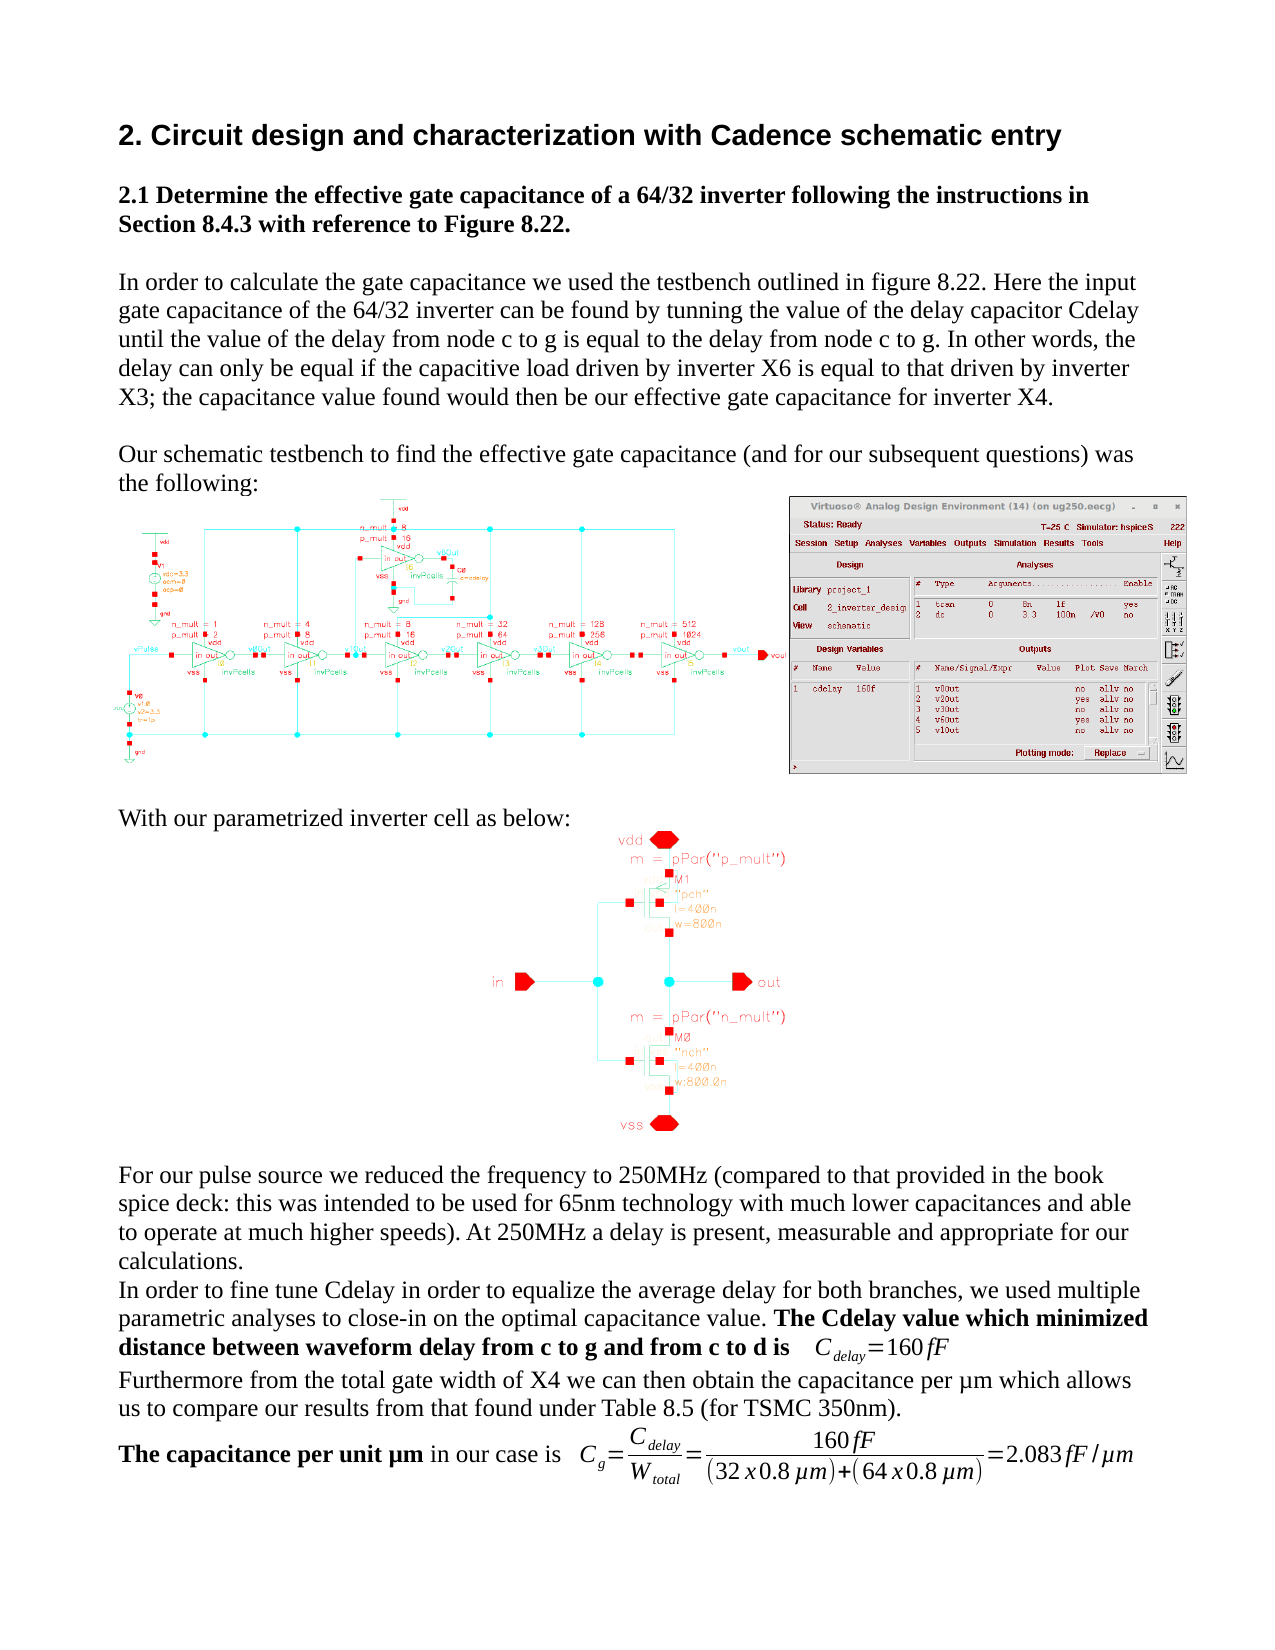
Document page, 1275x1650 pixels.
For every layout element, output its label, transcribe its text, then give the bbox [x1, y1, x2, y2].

text In order to fine tune Cdelay in order to equalize the average delay for both branches, we used multiple parametric analyses to close-in on the optimal capacitance value. The Cdelay value which minimized distance between waveform delay from c to g and from c to d is [118, 1275, 1157, 1365]
text 2.1 Determine the effective gate capacitance of a 64/32 inverter following the instructions in Section 8.4.3 with reference to Figure 8.22. [118, 180, 1157, 238]
text 2. Circuit design and characterization with Cadence schematic entry [118, 118, 1157, 152]
text The capacitance per unit µm in our case is [118, 1422, 1157, 1488]
picture [106, 496, 787, 763]
text For our pulse source we reduced the frequency to 250MHz (compared to that provided in the book spice deck: this was intended to be used for 65nm technology with much lower capacitances and able to operate at much higher speeds). At 250MHz a delay is present, measurable and appropriate for our calculations. [118, 1160, 1157, 1275]
text In order to calculate the gate capacitance we used the testbench outlined in figure 8.22. Here the input gate capacitance of the 64/32 inverter can be found by tunning the value of the delay capacitor Cdelay until the value of the delay from node c to g is equal to the delay from node c to g. In other words, the delay can only be equal if the capacitive load driven by inverter X6 is equal to that driven by inverter X3; the capacitance value found would then be our effective gate capacitance for inverter X4. [118, 267, 1157, 410]
text Our schematic testbench to find the effective gate capacitance (and for our subsequent questions) was the following: [118, 439, 1157, 497]
picture [489, 831, 786, 1131]
text Furthermore from the total gate width of X4 we can then obtain the capacitance per µm which allows us to compare our results from that found under Table 8.5 (for TSMC 350nm). [118, 1365, 1157, 1422]
text With our parametrized inverter cell as below: [118, 803, 1157, 832]
picture [789, 496, 1187, 774]
